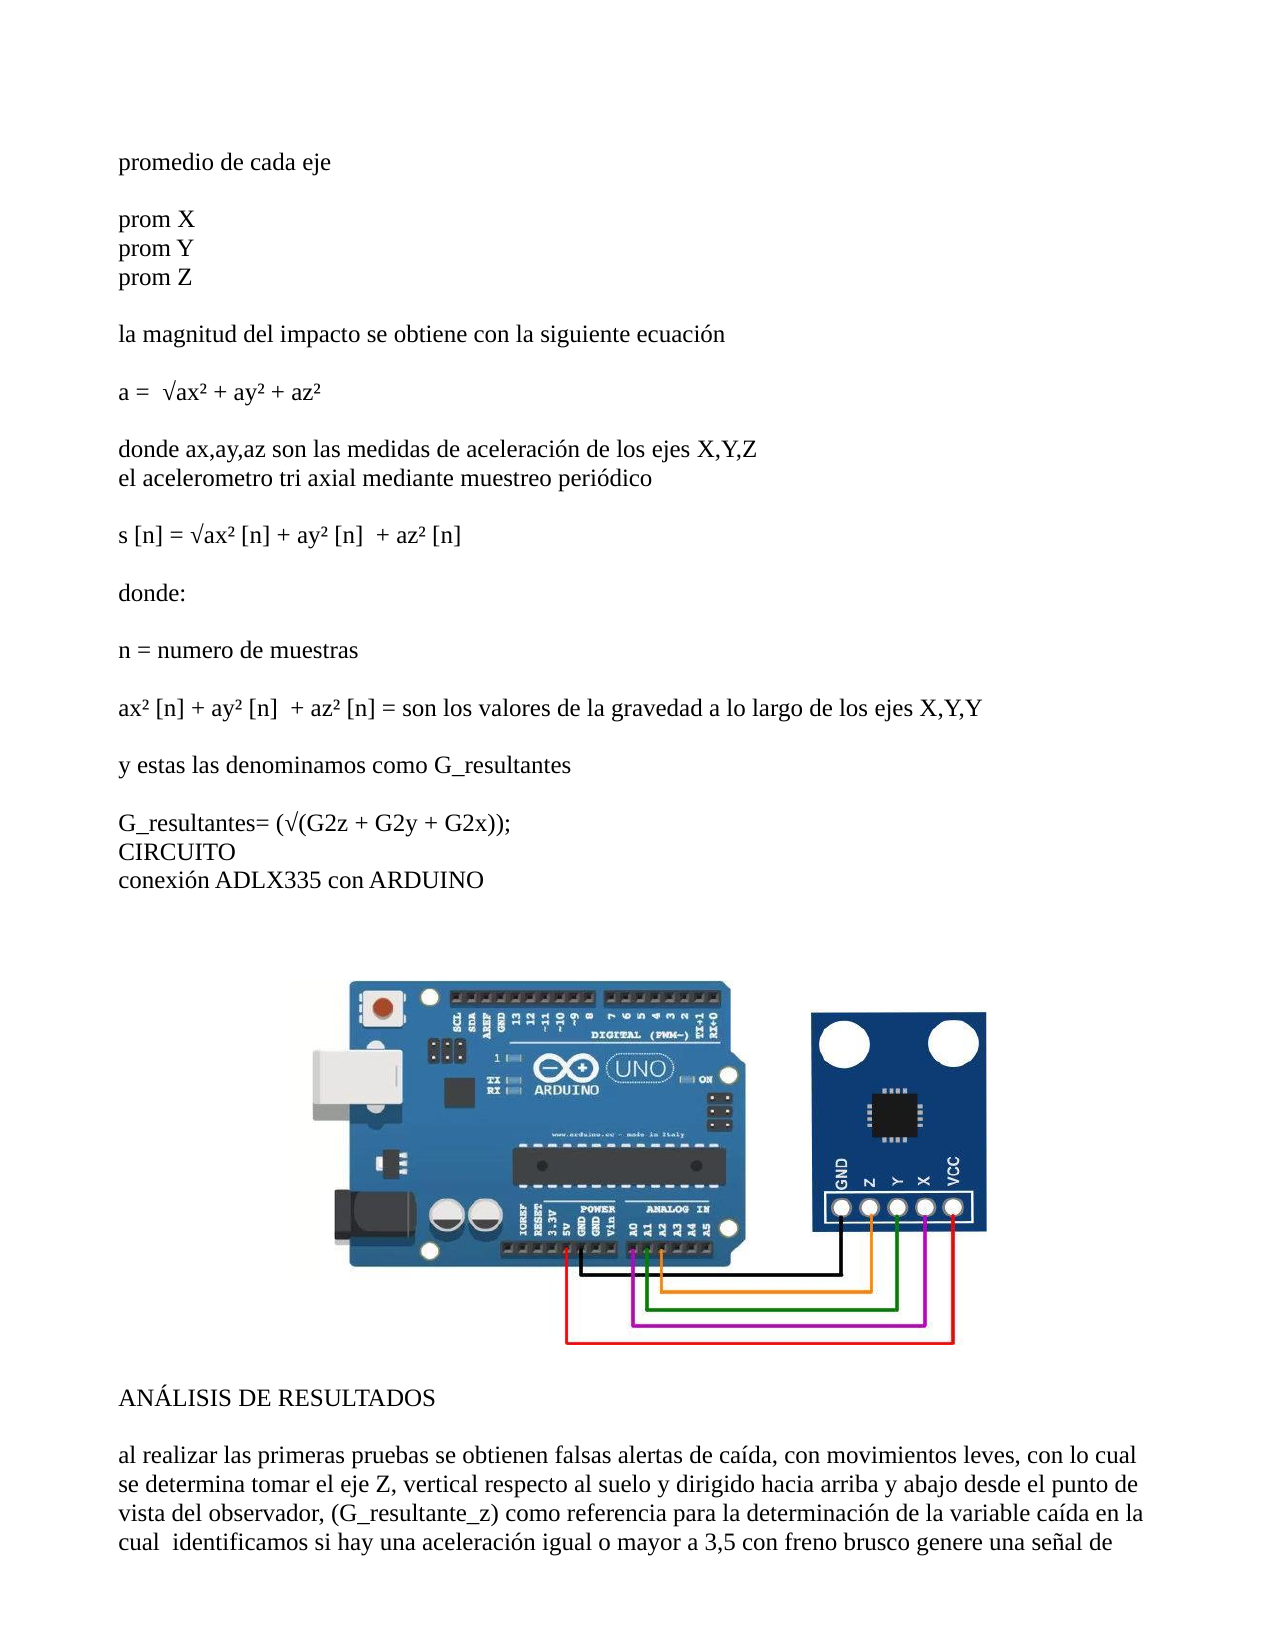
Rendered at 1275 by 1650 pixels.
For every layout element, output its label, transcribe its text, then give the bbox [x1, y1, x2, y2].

text donde: [118, 578, 1157, 607]
text CIRCUITO [118, 837, 1157, 866]
text prom X [118, 204, 1157, 233]
text el acelerometro tri axial mediante muestreo periódico [118, 463, 1157, 492]
text la magnitud del impacto se obtiene con la siguiente ecuación [118, 319, 1157, 348]
text conexión ADLX335 con ARDUINO [118, 866, 1157, 894]
text a = √ax² + ay² + az² [118, 377, 1157, 406]
text prom Z [118, 262, 1157, 291]
text ANÁLISIS DE RESULTADOS [118, 1383, 1157, 1412]
text ax² [n] + ay² [n] + az² [n] = son los valores de la gravedad a lo largo de los ejes X,Y,Y [118, 693, 1157, 722]
text al realizar las primeras pruebas se obtienen falsas alertas de caída, con movimientos leves, con lo cual se determina tomar el eje Z, vertical respecto al suelo y dirigido hacia arriba y abajo desde el punto de vista del observador, (G_resultante_z) como referencia para la determinación de la variable caída en la cual identificamos si hay una aceleración igual o mayor a 3,5 con freno brusco genere una señal de [118, 1441, 1157, 1556]
text n = numero de muestras [118, 636, 1157, 664]
text prom Y [118, 233, 1157, 262]
text s [n] = √ax² [n] + ay² [n] + az² [n] [118, 521, 1157, 549]
text G_resultantes= (√(G2z + G2y + G2x)); [118, 808, 1157, 837]
text donde ax,ay,az son las medidas de aceleración de los ejes X,Y,Z [118, 434, 1157, 463]
text y estas las denominamos como G_resultantes [118, 751, 1157, 779]
text promedio de cada eje [118, 147, 1157, 176]
